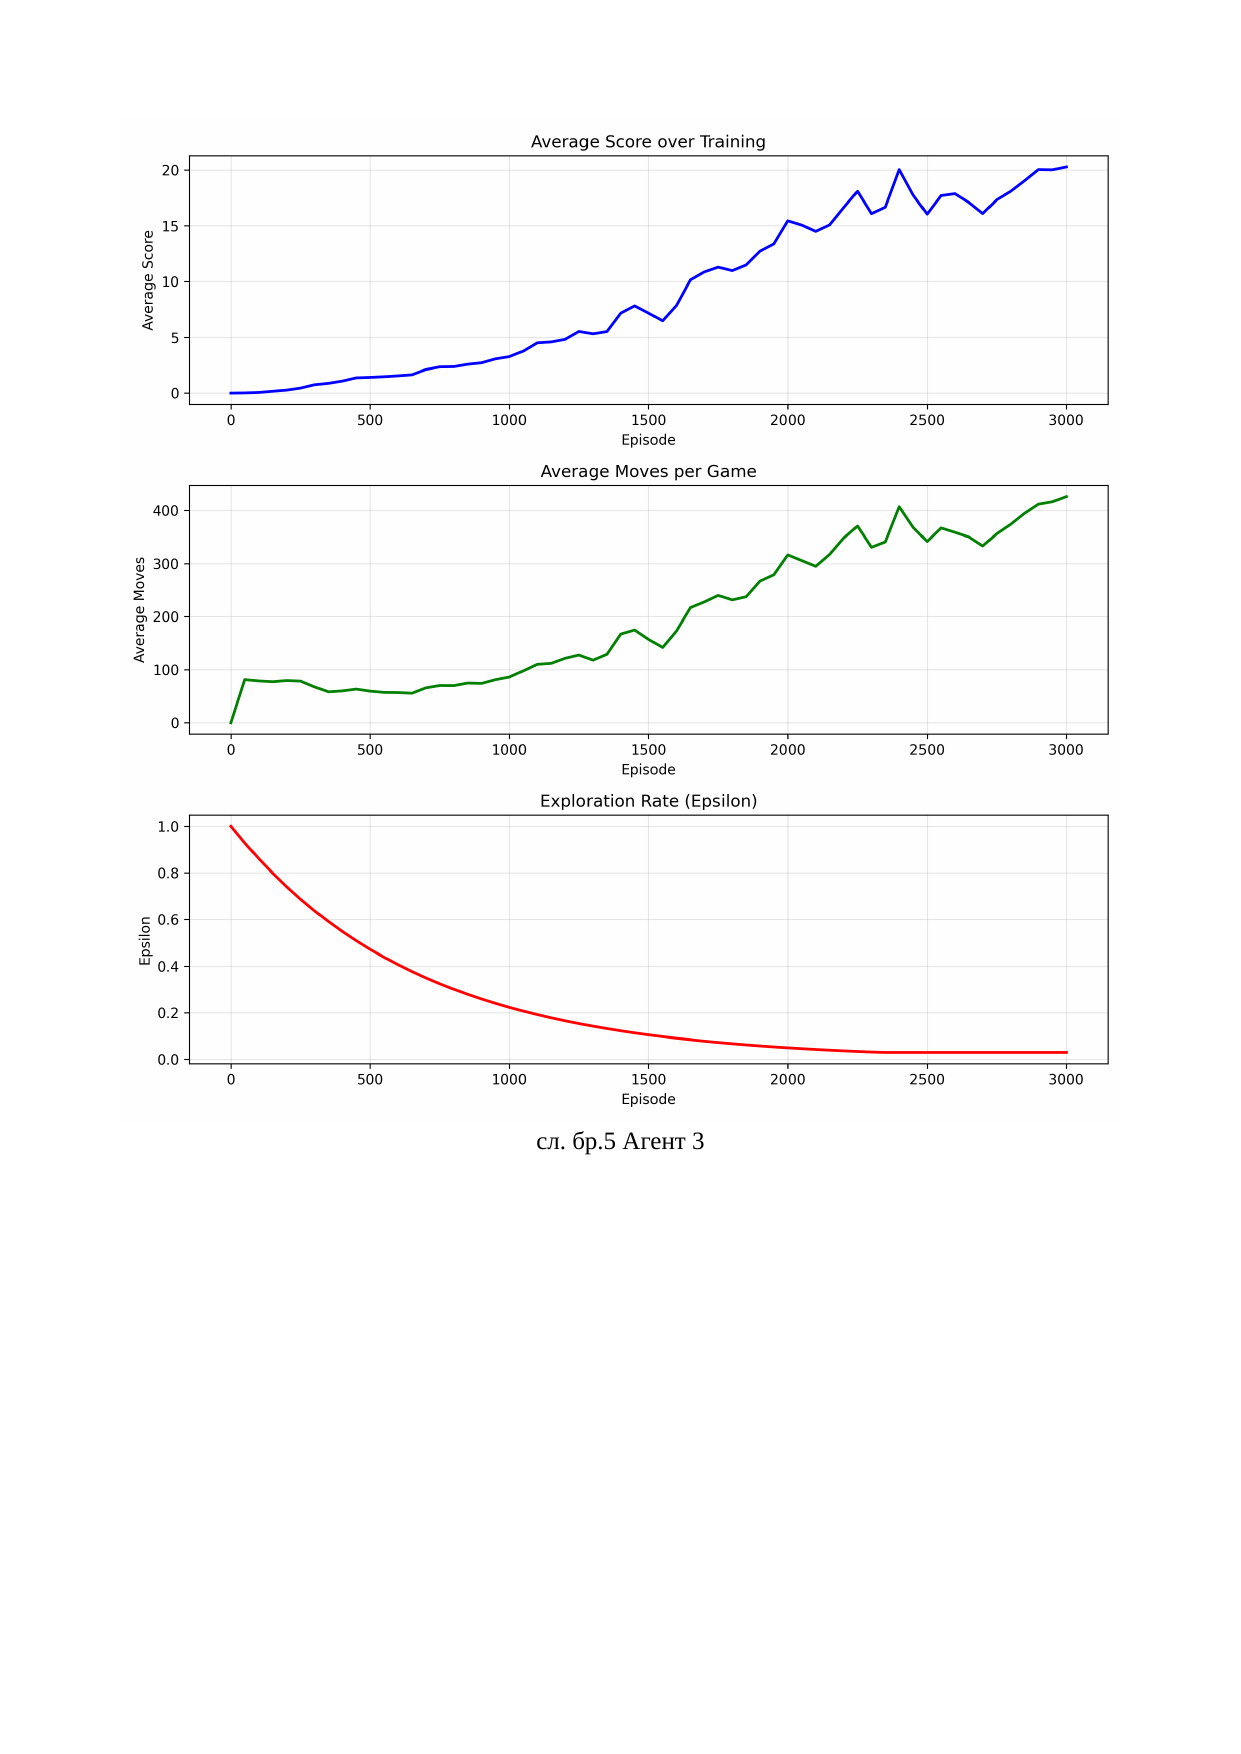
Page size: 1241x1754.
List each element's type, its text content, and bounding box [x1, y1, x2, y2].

picture [118, 118, 1123, 1122]
text сл. бр.5 Агент 3 [118, 1122, 1122, 1155]
